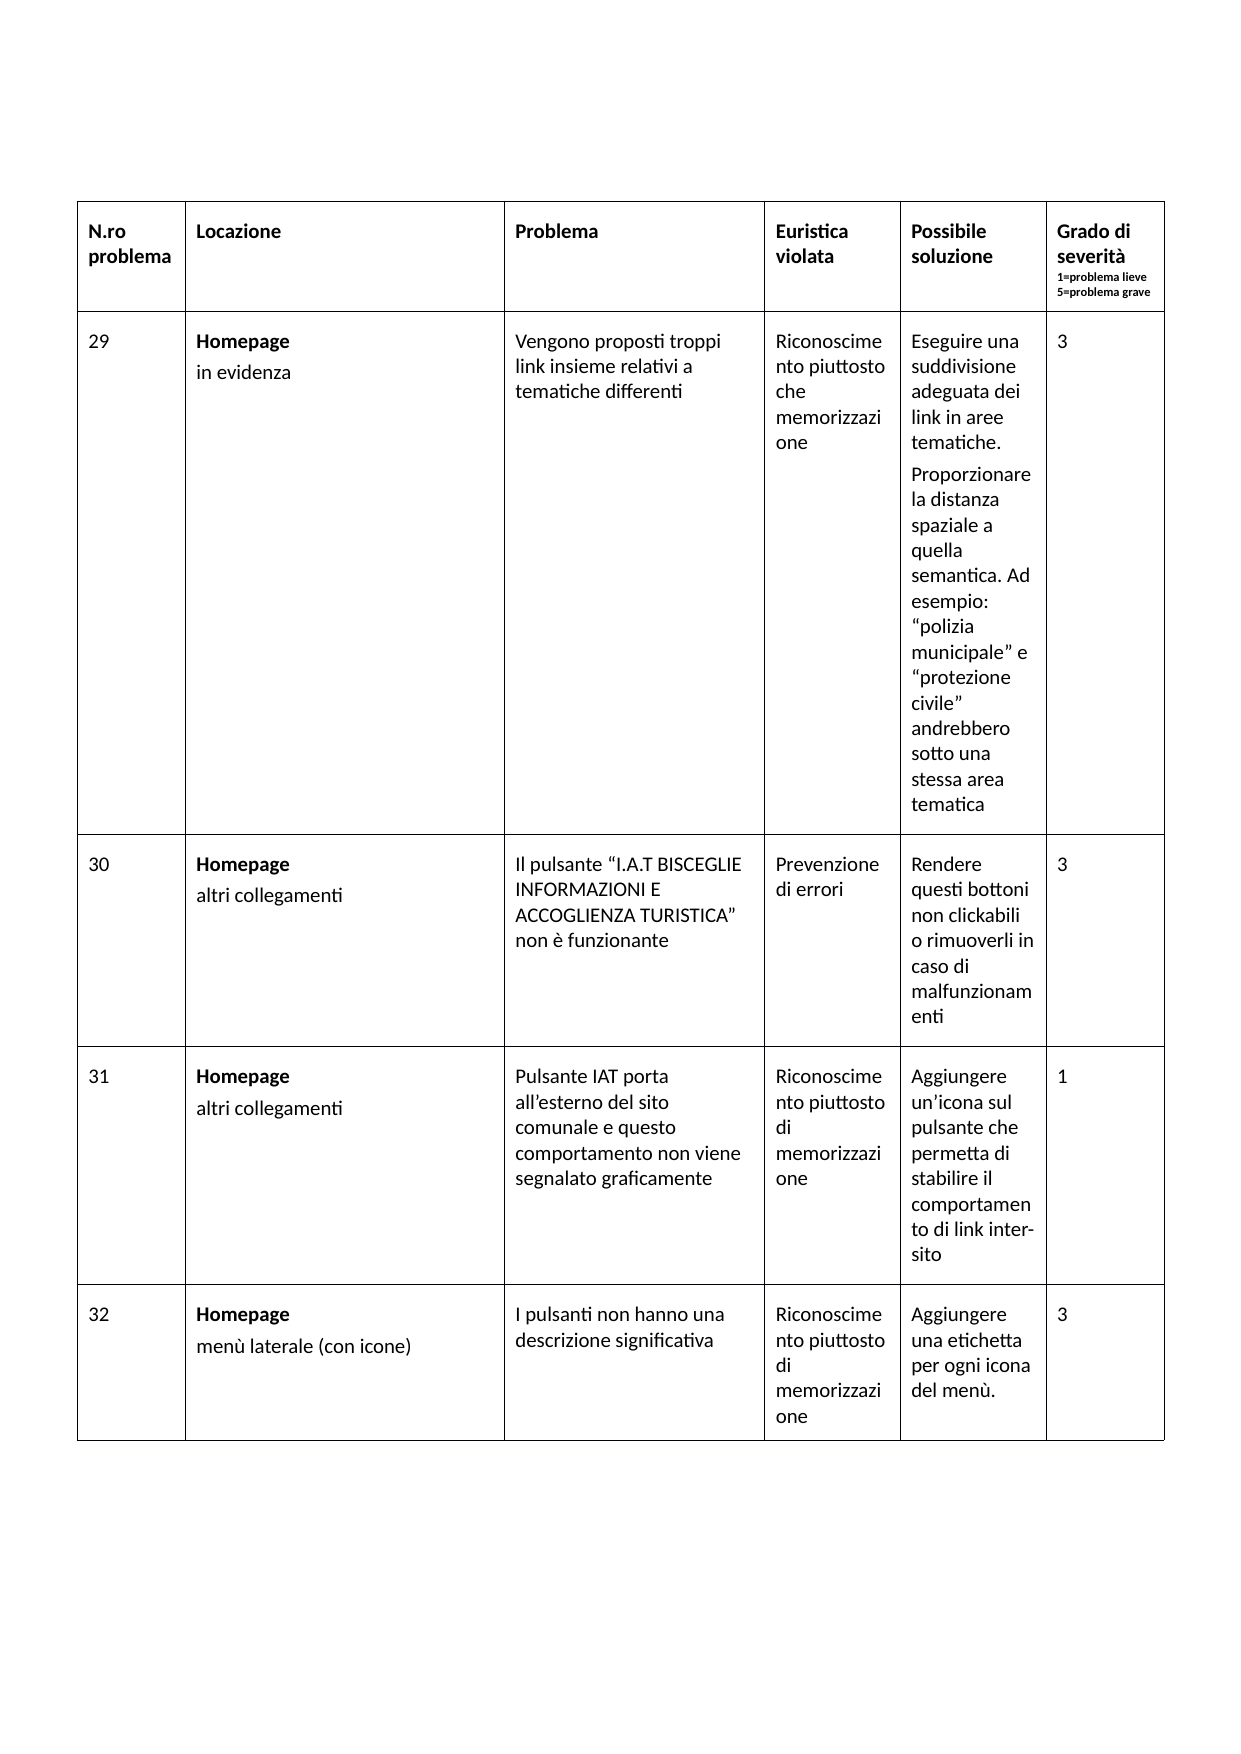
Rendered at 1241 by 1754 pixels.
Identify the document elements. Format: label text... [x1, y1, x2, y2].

table_header Problema [505, 202, 764, 311]
table_cell Riconoscimento piuttosto che memorizzazione [765, 312, 900, 834]
table_header Locazione [186, 202, 504, 311]
table_cell I pulsanti non hanno una descrizione significativa [505, 1285, 764, 1440]
table_cell 1 [1047, 1047, 1164, 1284]
table_cell Homepage in evidenza [186, 312, 504, 834]
table_header N.ro problema [78, 202, 185, 311]
table_cell Aggiungere una etichetta per ogni icona del menù. [901, 1285, 1046, 1440]
table_cell 31 [78, 1047, 185, 1284]
table_cell Prevenzione di errori [765, 835, 900, 1046]
table_cell 3 [1047, 1285, 1164, 1440]
table_cell Homepage menù laterale (con icone) [186, 1285, 504, 1440]
table_cell Vengono proposti troppi link insieme relativi a tematiche differenti [505, 312, 764, 834]
table_cell Riconoscimento piuttosto di memorizzazione [765, 1285, 900, 1440]
table_cell Il pulsante “I.A.T BISCEGLIE INFORMAZIONI E ACCOGLIENZA TURISTICA” non è funzionante [505, 835, 764, 1046]
table_cell Homepage altri collegamenti [186, 835, 504, 1046]
table_cell 3 [1047, 312, 1164, 834]
table_cell Rendere questi bottoni non clickabili o rimuoverli in caso di malfunzionamenti [901, 835, 1046, 1046]
table_cell Homepage altri collegamenti [186, 1047, 504, 1284]
table_cell 29 [78, 312, 185, 834]
table_cell Riconoscimento piuttosto di memorizzazione [765, 1047, 900, 1284]
table_cell Eseguire una suddivisione adeguata dei link in aree tematiche. Proporzionare la distanza spaziale a quella semantica. Ad esempio: “polizia municipale” e “protezione civile” andrebbero sotto una stessa area tematica [901, 312, 1046, 834]
table_cell Pulsante IAT porta all’esterno del sito comunale e questo comportamento non viene segnalato graficamente [505, 1047, 764, 1284]
table_cell Aggiungere un’icona sul pulsante che permetta di stabilire il comportamento di link inter-sito [901, 1047, 1046, 1284]
table_header Euristica violata [765, 202, 900, 311]
table_cell 3 [1047, 835, 1164, 1046]
table_cell 32 [78, 1285, 185, 1440]
table_header Possibile soluzione [901, 202, 1046, 311]
table_cell 30 [78, 835, 185, 1046]
table_header Grado di severità 1=problema lieve 5=problema grave [1047, 202, 1164, 311]
